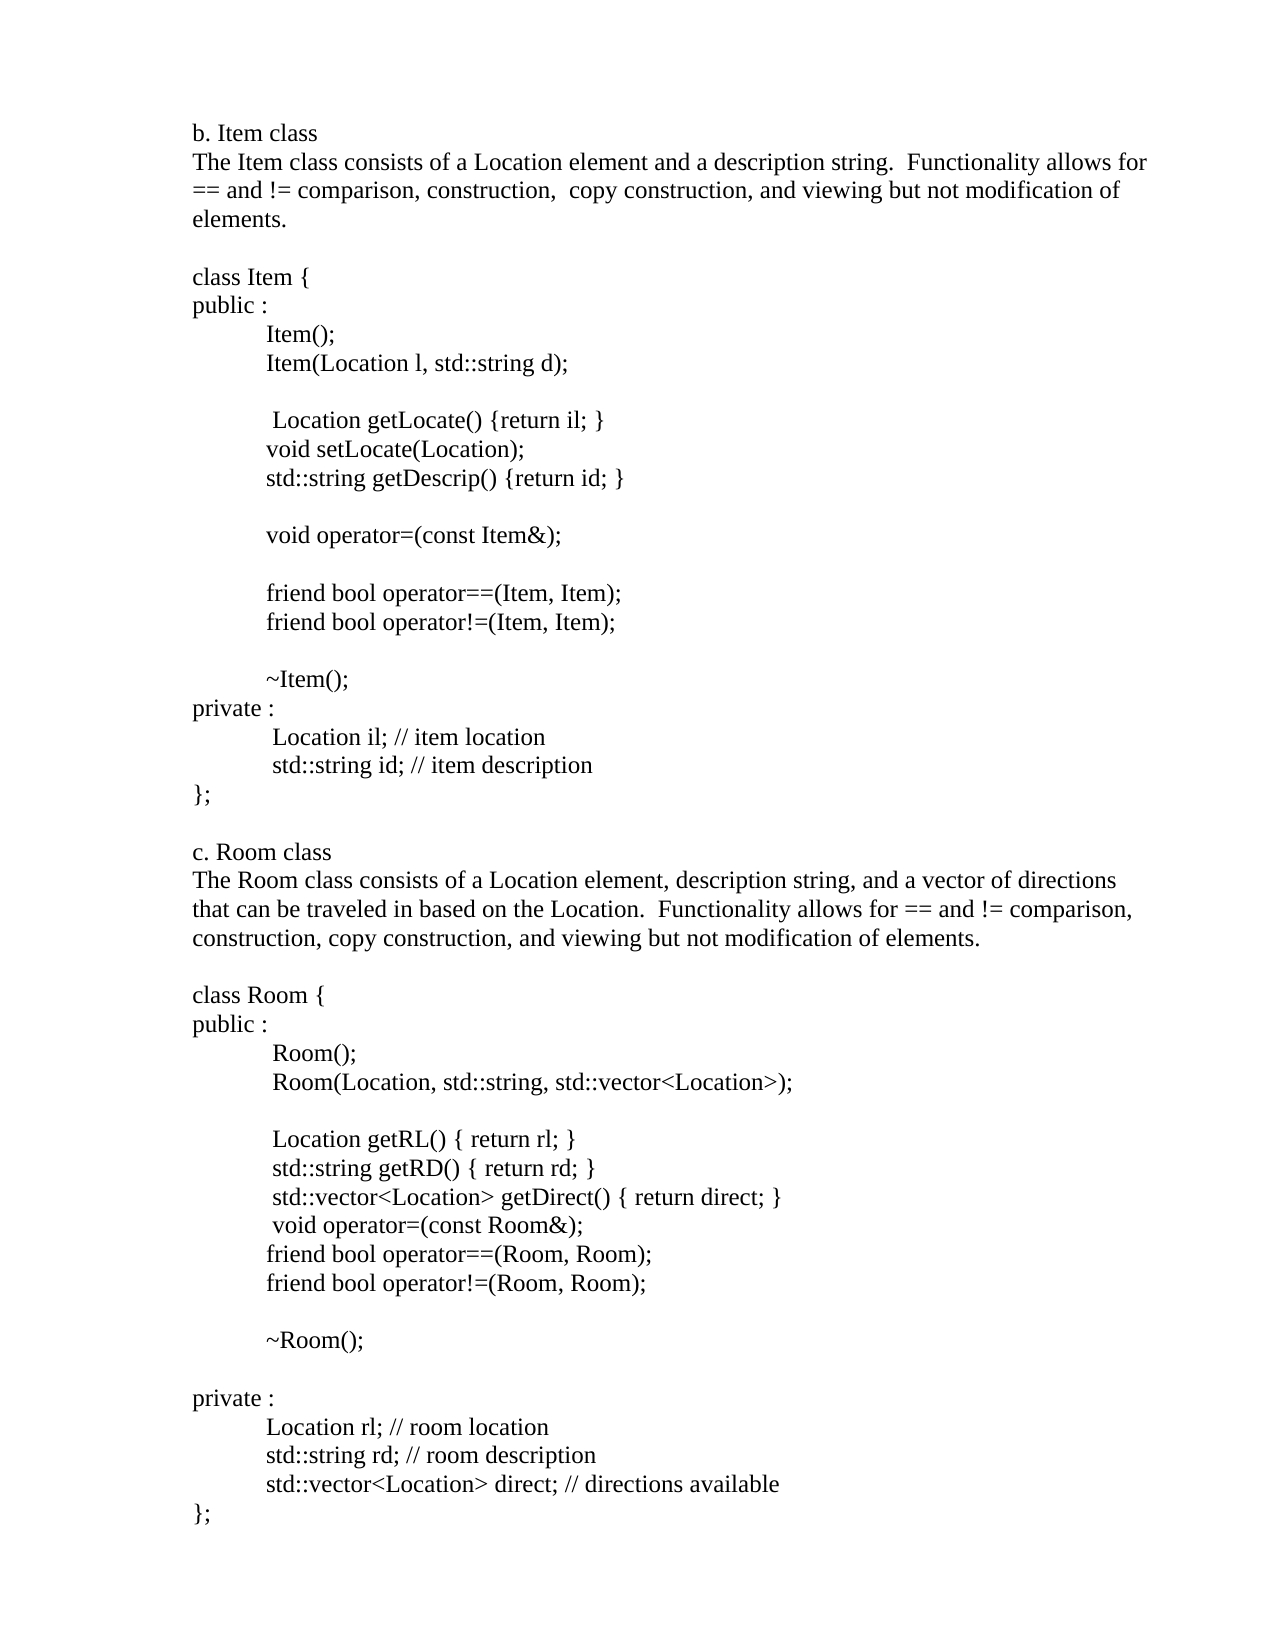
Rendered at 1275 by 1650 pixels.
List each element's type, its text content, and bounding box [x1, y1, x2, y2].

text ~Item(); [118, 664, 1157, 693]
text public : [118, 291, 1157, 319]
text }; [118, 779, 1157, 808]
text friend bool operator==(Item, Item); [118, 578, 1157, 607]
text b. Item class [118, 118, 1157, 147]
text Location il; // item location [118, 722, 1157, 751]
text ~Room(); [118, 1326, 1157, 1354]
text friend bool operator==(Room, Room); [118, 1239, 1157, 1268]
text Location getRL() { return rl; } [118, 1124, 1157, 1153]
text Room(Location, std::string, std::vector<Location>); [118, 1067, 1157, 1096]
text void operator=(const Room&); [118, 1211, 1157, 1239]
text }; [118, 1498, 1157, 1527]
text Location rl; // room location [118, 1412, 1157, 1441]
text Item(); [118, 319, 1157, 348]
text std::string getDescrip() {return id; } [118, 463, 1157, 492]
text The Room class consists of a Location element, description string, and a vector of directions that can be traveled in based on the Location. Functionality allows for == and != comparison, construction, copy construction, and viewing but not modification of elements. [118, 866, 1157, 952]
text Location getLocate() {return il; } [118, 406, 1157, 434]
text Item(Location l, std::string d); [118, 348, 1157, 377]
text private : [118, 693, 1157, 722]
text friend bool operator!=(Item, Item); [118, 607, 1157, 636]
text std::vector<Location> direct; // directions available [118, 1469, 1157, 1498]
text void operator=(const Item&); [118, 521, 1157, 549]
text void setLocate(Location); [118, 434, 1157, 463]
text c. Room class [118, 837, 1157, 866]
text friend bool operator!=(Room, Room); [118, 1268, 1157, 1297]
text The Item class consists of a Location element and a description string. Functionality allows for == and != comparison, construction, copy construction, and viewing but not modification of elements. [118, 147, 1157, 233]
text std::string id; // item description [118, 751, 1157, 779]
text private : [118, 1383, 1157, 1412]
text Room(); [118, 1038, 1157, 1067]
text class Item { [118, 262, 1157, 291]
text std::string getRD() { return rd; } [118, 1153, 1157, 1182]
text public : [118, 1009, 1157, 1038]
text std::vector<Location> getDirect() { return direct; } [118, 1182, 1157, 1211]
text class Room { [118, 981, 1157, 1009]
text std::string rd; // room description [118, 1441, 1157, 1469]
